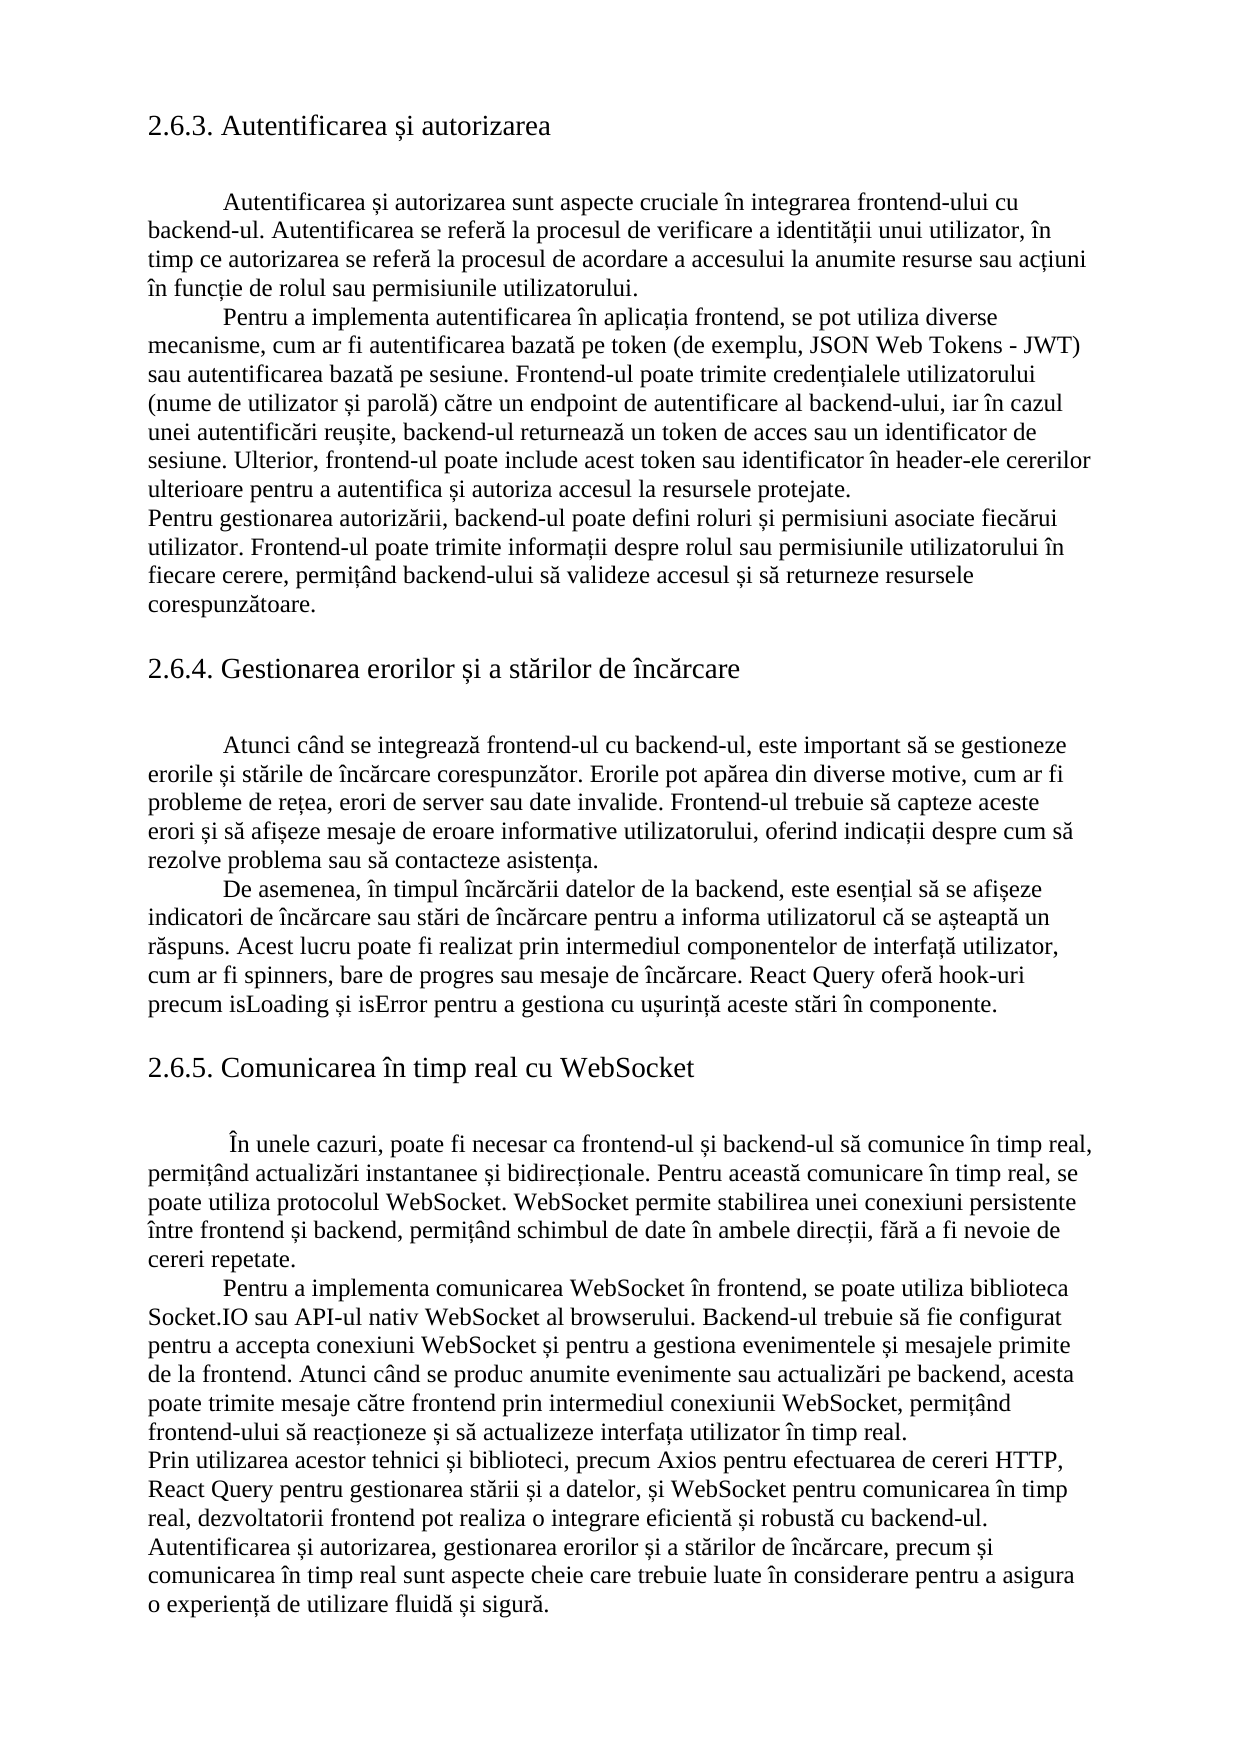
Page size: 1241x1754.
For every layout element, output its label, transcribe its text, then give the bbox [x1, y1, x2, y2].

text Pentru a implementa comunicarea WebSocket în frontend, se poate utiliza biblioteca Socket.IO sau API-ul nativ WebSocket al browserului. Backend-ul trebuie să fie configurat pentru a accepta conexiuni WebSocket și pentru a gestiona evenimentele și mesajele primite de la frontend. Atunci când se produc anumite evenimente sau actualizări pe backend, acesta poate trimite mesaje către frontend prin intermediul conexiunii WebSocket, permițând frontend-ului să reacționeze și să actualizeze interfața utilizator în timp real. [148, 1273, 1092, 1446]
text Atunci când se integrează frontend-ul cu backend-ul, este important să se gestioneze erorile și stările de încărcare corespunzător. Erorile pot apărea din diverse motive, cum ar fi probleme de rețea, erori de server sau date invalide. Frontend-ul trebuie să capteze aceste erori și să afișeze mesaje de eroare informative utilizatorului, oferind indicații despre cum să rezolve problema sau să contacteze asistența. [148, 730, 1092, 874]
text Autentificarea și autorizarea sunt aspecte cruciale în integrarea frontend-ului cu backend-ul. Autentificarea se referă la procesul de verificare a identității unui utilizator, în timp ce autorizarea se referă la procesul de acordare a accesului la anumite resurse sau acțiuni în funcție de rolul sau permisiunile utilizatorului. [148, 187, 1092, 302]
subtitle 2.6.4. Gestionarea erorilor și a stărilor de încărcare [148, 651, 1092, 684]
text Pentru a implementa autentificarea în aplicația frontend, se pot utiliza diverse mecanisme, cum ar fi autentificarea bazată pe token (de exemplu, JSON Web Tokens - JWT) sau autentificarea bazată pe sesiune. Frontend-ul poate trimite credențialele utilizatorului (nume de utilizator și parolă) către un endpoint de autentificare al backend-ului, iar în cazul unei autentificări reușite, backend-ul returnează un token de acces sau un identificator de sesiune. Ulterior, frontend-ul poate include acest token sau identificator în header-ele cererilor ulterioare pentru a autentifica și autoriza accesul la resursele protejate. [148, 302, 1092, 503]
text De asemenea, în timpul încărcării datelor de la backend, este esențial să se afișeze indicatori de încărcare sau stări de încărcare pentru a informa utilizatorul că se așteaptă un răspuns. Acest lucru poate fi realizat prin intermediul componentelor de interfață utilizator, cum ar fi spinners, bare de progres sau mesaje de încărcare. React Query oferă hook-uri precum isLoading și isError pentru a gestiona cu ușurință aceste stări în componente. [148, 874, 1092, 1017]
text Pentru gestionarea autorizării, backend-ul poate defini roluri și permisiuni asociate fiecărui utilizator. Frontend-ul poate trimite informații despre rolul sau permisiunile utilizatorului în fiecare cerere, permițând backend-ului să valideze accesul și să returneze resursele corespunzătoare. [148, 503, 1092, 618]
text Prin utilizarea acestor tehnici și biblioteci, precum Axios pentru efectuarea de cereri HTTP, React Query pentru gestionarea stării și a datelor, și WebSocket pentru comunicarea în timp real, dezvoltatorii frontend pot realiza o integrare eficientă și robustă cu backend-ul. Autentificarea și autorizarea, gestionarea erorilor și a stărilor de încărcare, precum și comunicarea în timp real sunt aspecte cheie care trebuie luate în considerare pentru a asigura o experiență de utilizare fluidă și sigură. [148, 1446, 1092, 1618]
subtitle 2.6.5. Comunicarea în timp real cu WebSocket [148, 1050, 1092, 1084]
text În unele cazuri, poate fi necesar ca frontend-ul și backend-ul să comunice în timp real, permițând actualizări instantanee și bidirecționale. Pentru această comunicare în timp real, se poate utiliza protocolul WebSocket. WebSocket permite stabilirea unei conexiuni persistente între frontend și backend, permițând schimbul de date în ambele direcții, fără a fi nevoie de cereri repetate. [148, 1129, 1092, 1273]
subtitle 2.6.3. Autentificarea și autorizarea [148, 108, 1092, 141]
